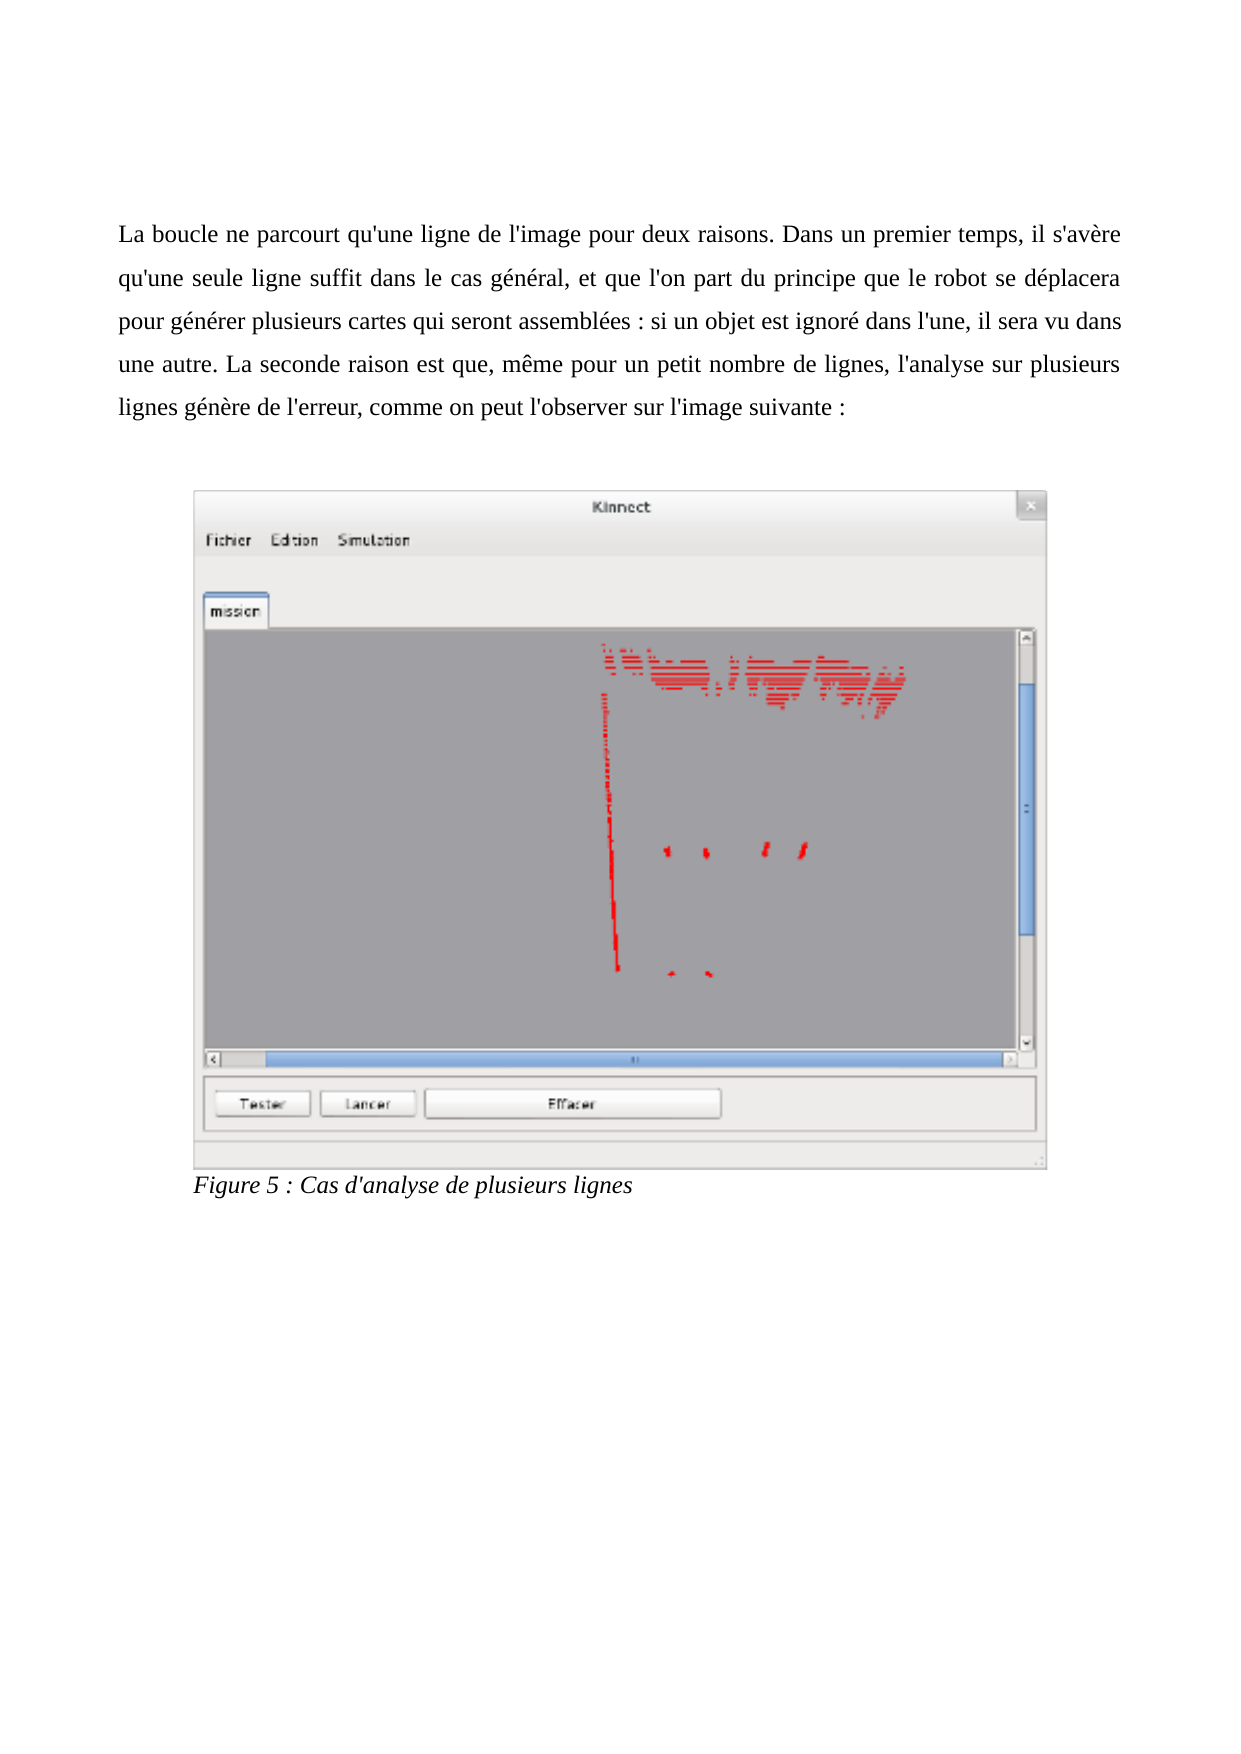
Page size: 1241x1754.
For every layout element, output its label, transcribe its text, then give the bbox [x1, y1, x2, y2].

picture [193, 490, 1048, 1170]
text Figure 5 : Cas d'analyse de plusieurs lignes [193, 1170, 1047, 1199]
text La boucle ne parcourt qu'une ligne de l'image pour deux raisons. Dans un premier temps, il s'avère qu'une seule ligne suffit dans le cas général, et que l'on part du principe que le robot se déplacera pour générer plusieurs cartes qui seront assemblées : si un objet est ignoré dans l'une, il sera vu dans une autre. La seconde raison est que, même pour un petit nombre de lignes, l'analyse sur plusieurs lignes génère de l'erreur, comme on peut l'observer sur l'image suivante : [118, 219, 1122, 421]
